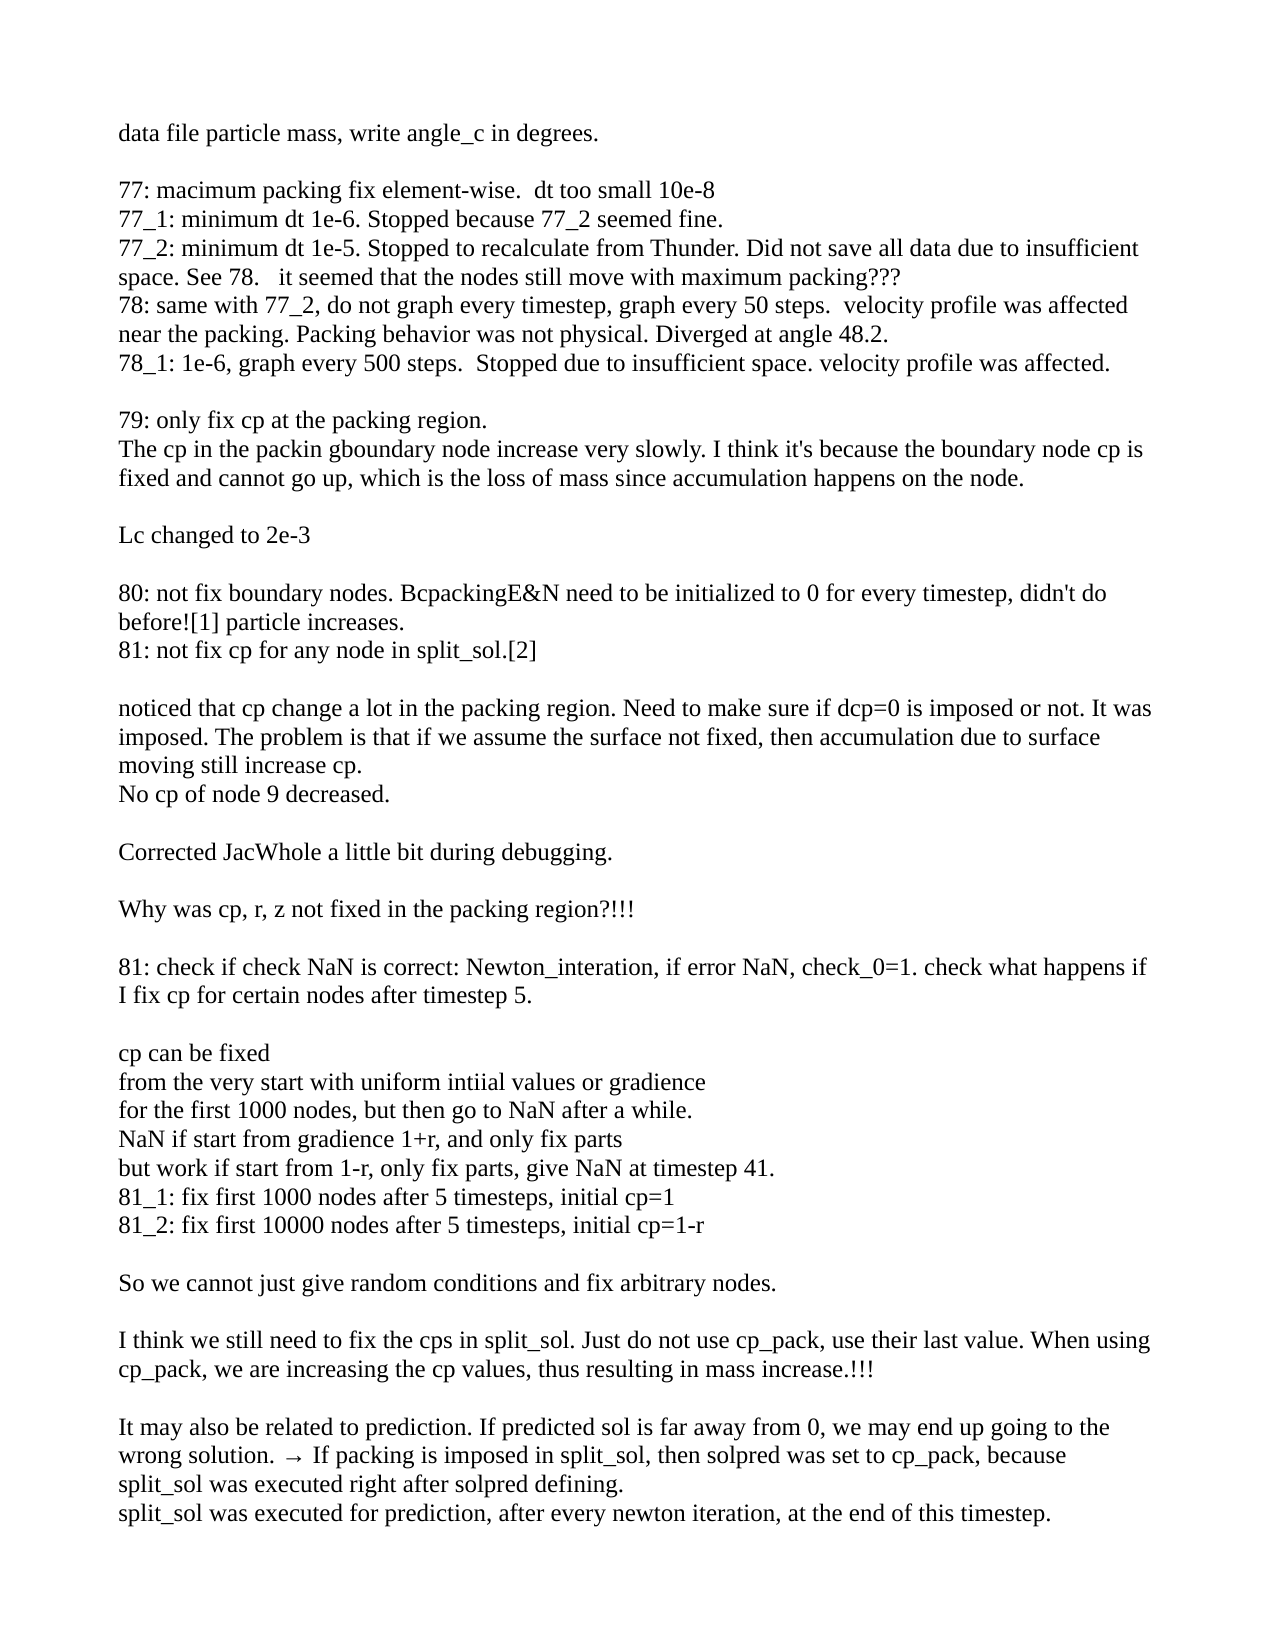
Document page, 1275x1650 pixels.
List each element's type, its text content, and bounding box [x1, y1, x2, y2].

text Corrected JacWhole a little bit during debugging. [118, 837, 1157, 866]
text 77_1: minimum dt 1e-6. Stopped because 77_2 seemed fine. [118, 204, 1157, 233]
text 81: not fix cp for any node in split_sol.[2] [118, 636, 1157, 664]
text So we cannot just give random conditions and fix arbitrary nodes. [118, 1268, 1157, 1297]
text 77: macimum packing fix element-wise. dt too small 10e-8 [118, 176, 1157, 204]
text 77_2: minimum dt 1e-5. Stopped to recalculate from Thunder. Did not save all data due to insufficient space. See 78. it seemed that the nodes still move with maximum packing??? [118, 233, 1157, 291]
text No cp of node 9 decreased. [118, 779, 1157, 808]
text split_sol was executed for prediction, after every newton iteration, at the end of this timestep. [118, 1498, 1157, 1527]
text 81_2: fix first 10000 nodes after 5 timesteps, initial cp=1-r [118, 1211, 1157, 1239]
text Why was cp, r, z not fixed in the packing region?!!! [118, 894, 1157, 923]
text noticed that cp change a lot in the packing region. Need to make sure if dcp=0 is imposed or not. It was imposed. The problem is that if we assume the surface not fixed, then accumulation due to surface moving still increase cp. [118, 693, 1157, 779]
text 81: check if check NaN is correct: Newton_interation, if error NaN, check_0=1. check what happens if I fix cp for certain nodes after timestep 5. [118, 952, 1157, 1009]
text Lc changed to 2e-3 [118, 521, 1157, 549]
text 81_1: fix first 1000 nodes after 5 timesteps, initial cp=1 [118, 1182, 1157, 1211]
text The cp in the packin gboundary node increase very slowly. I think it's because the boundary node cp is fixed and cannot go up, which is the loss of mass since accumulation happens on the node. [118, 434, 1157, 492]
text for the first 1000 nodes, but then go to NaN after a while. [118, 1096, 1157, 1124]
text from the very start with uniform intiial values or gradience [118, 1067, 1157, 1096]
text 78_1: 1e-6, graph every 500 steps. Stopped due to insufficient space. velocity profile was affected. [118, 348, 1157, 377]
text NaN if start from gradience 1+r, and only fix parts [118, 1124, 1157, 1153]
text It may also be related to prediction. If predicted sol is far away from 0, we may end up going to the wrong solution. → If packing is imposed in split_sol, then solpred was set to cp_pack, because split_sol was executed right after solpred defining. [118, 1412, 1157, 1498]
text I think we still need to fix the cps in split_sol. Just do not use cp_pack, use their last value. When using cp_pack, we are increasing the cp values, thus resulting in mass increase.!!! [118, 1326, 1157, 1383]
text cp can be fixed [118, 1038, 1157, 1067]
text 80: not fix boundary nodes. BcpackingE&N need to be initialized to 0 for every timestep, didn't do before![1] particle increases. [118, 578, 1157, 636]
text 78: same with 77_2, do not graph every timestep, graph every 50 steps. velocity profile was affected near the packing. Packing behavior was not physical. Diverged at angle 48.2. [118, 291, 1157, 348]
text data file particle mass, write angle_c in degrees. [118, 118, 1157, 147]
text but work if start from 1-r, only fix parts, give NaN at timestep 41. [118, 1153, 1157, 1182]
text 79: only fix cp at the packing region. [118, 406, 1157, 434]
